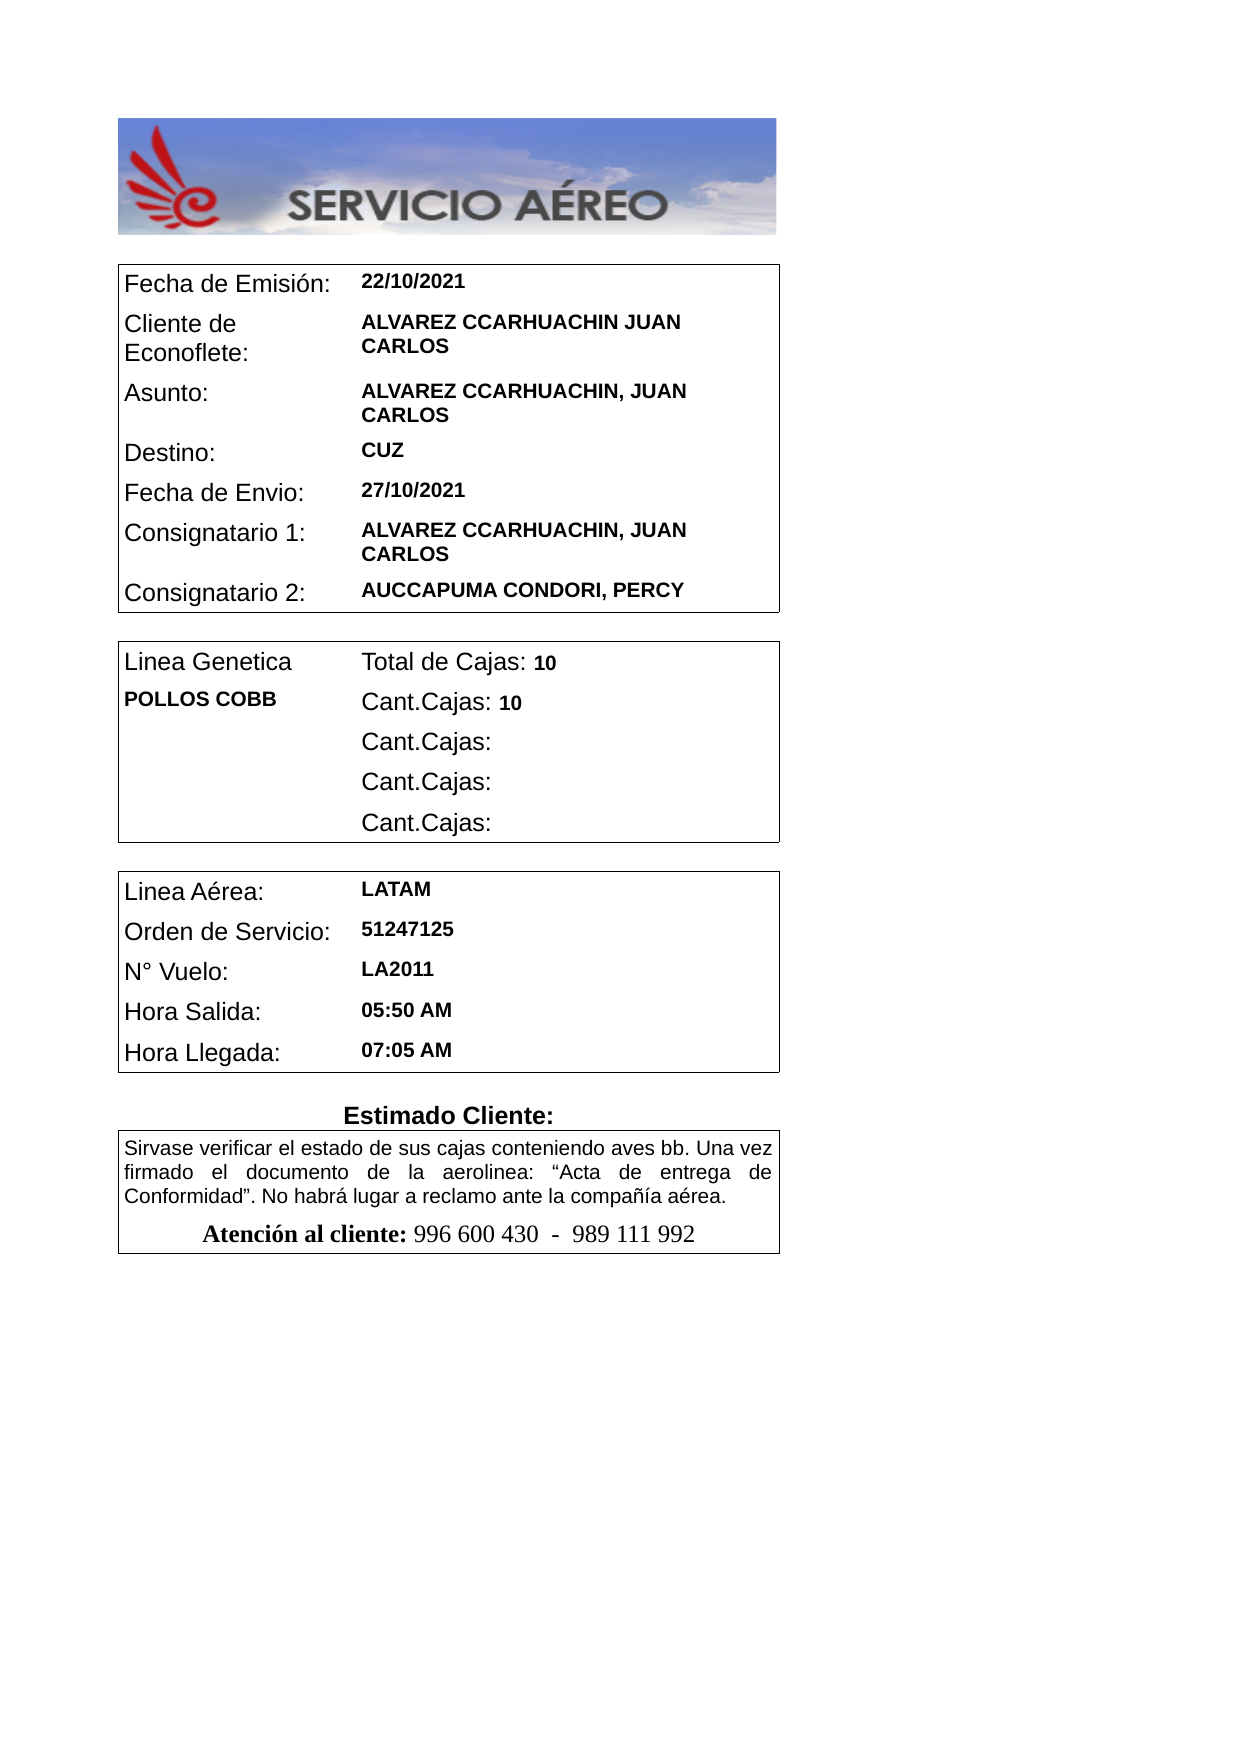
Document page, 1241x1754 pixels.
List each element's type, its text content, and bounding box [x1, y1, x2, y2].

table_cell Consignatario 1: [119, 513, 356, 572]
table_cell Hora Salida: [119, 992, 356, 1032]
table_cell Atención al cliente: 996 600 430 - 989 111 992 [119, 1213, 779, 1253]
table_cell Cant.Cajas: [356, 721, 779, 762]
table_header 22/10/2021 [356, 265, 779, 304]
table_cell Cant.Cajas: [356, 762, 779, 802]
table_header Fecha de Emisión: [119, 265, 356, 304]
table_cell 07:05 AM [356, 1032, 779, 1072]
picture [118, 118, 777, 235]
table_cell [119, 762, 356, 802]
table_cell N° Vuelo: [119, 951, 356, 992]
table_cell [356, 613, 779, 641]
table_cell Sirvase verificar el estado de sus cajas conteniendo aves bb. Una vez firmado el documento de la aerolinea: “Acta de entrega de Conformidad”. No habrá lugar a reclamo ante la compañía aérea. [119, 1131, 779, 1213]
table_cell Total de Cajas: 10 [356, 642, 779, 681]
table_cell CUZ [356, 432, 779, 472]
table_cell LATAM [356, 872, 779, 911]
table_cell 05:50 AM [356, 992, 779, 1032]
table_cell Hora Llegada: [119, 1032, 356, 1072]
table_cell Asunto: [119, 373, 356, 432]
table_cell Fecha de Envio: [119, 472, 356, 512]
table_cell ALVAREZ CCARHUACHIN, JUAN CARLOS [356, 513, 779, 572]
table_cell [119, 802, 356, 842]
table_cell ALVAREZ CCARHUACHIN, JUAN CARLOS [356, 373, 779, 432]
table_cell 51247125 [356, 911, 779, 951]
table_cell ALVAREZ CCARHUACHIN JUAN CARLOS [356, 304, 779, 373]
table_cell AUCCAPUMA CONDORI, PERCY [356, 572, 779, 612]
table_cell Consignatario 2: [119, 572, 356, 612]
table_cell Linea Genetica [119, 642, 356, 681]
table_cell Linea Aérea: [119, 872, 356, 911]
table_cell [118, 843, 356, 871]
table_cell LA2011 [356, 951, 779, 992]
table_cell Orden de Servicio: [119, 911, 356, 951]
table_cell POLLOS COBB [119, 681, 356, 721]
table_cell Cant.Cajas: [356, 802, 779, 842]
table_cell Estimado Cliente: [118, 1073, 779, 1130]
table_cell [119, 721, 356, 762]
table_cell Cant.Cajas: 10 [356, 681, 779, 721]
table_cell Cliente de Econoflete: [119, 304, 356, 373]
table_cell Destino: [119, 432, 356, 472]
table_cell [118, 613, 356, 641]
table_cell [356, 843, 779, 871]
table_cell 27/10/2021 [356, 472, 779, 512]
